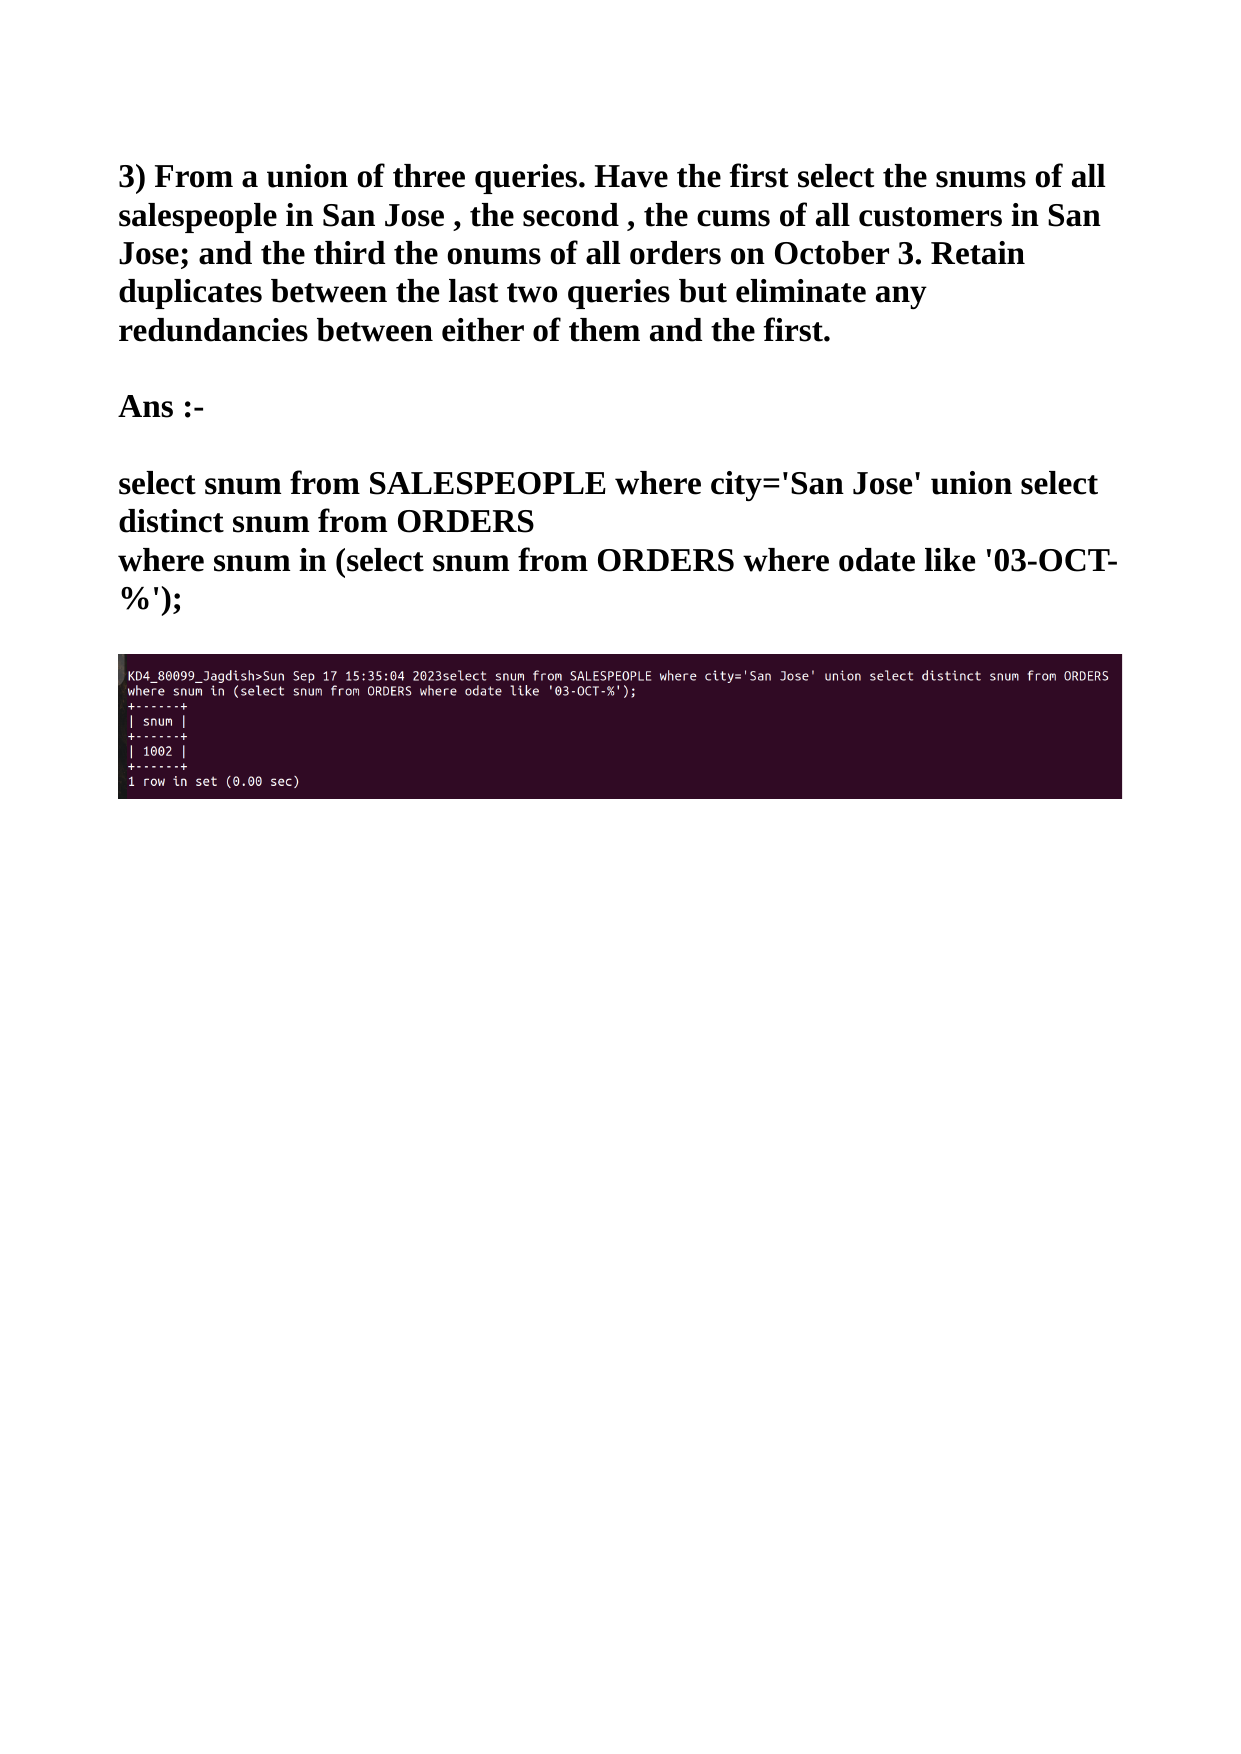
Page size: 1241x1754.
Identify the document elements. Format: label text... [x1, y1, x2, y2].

text select snum from SALESPEOPLE where city='San Jose' union select distinct snum from ORDERS [118, 463, 1122, 540]
text 3) From a union of three queries. Have the first select the snums of all salespeople in San Jose , the second , the cums of all customers in San Jose; and the third the onums of all orders on October 3. Retain duplicates between the last two queries but eliminate any redundancies between either of them and the first. [118, 156, 1122, 348]
text where snum in (select snum from ORDERS where odate like '03-OCT-%'); [118, 540, 1122, 616]
text Ans :- [118, 386, 1122, 425]
picture [118, 654, 1123, 799]
